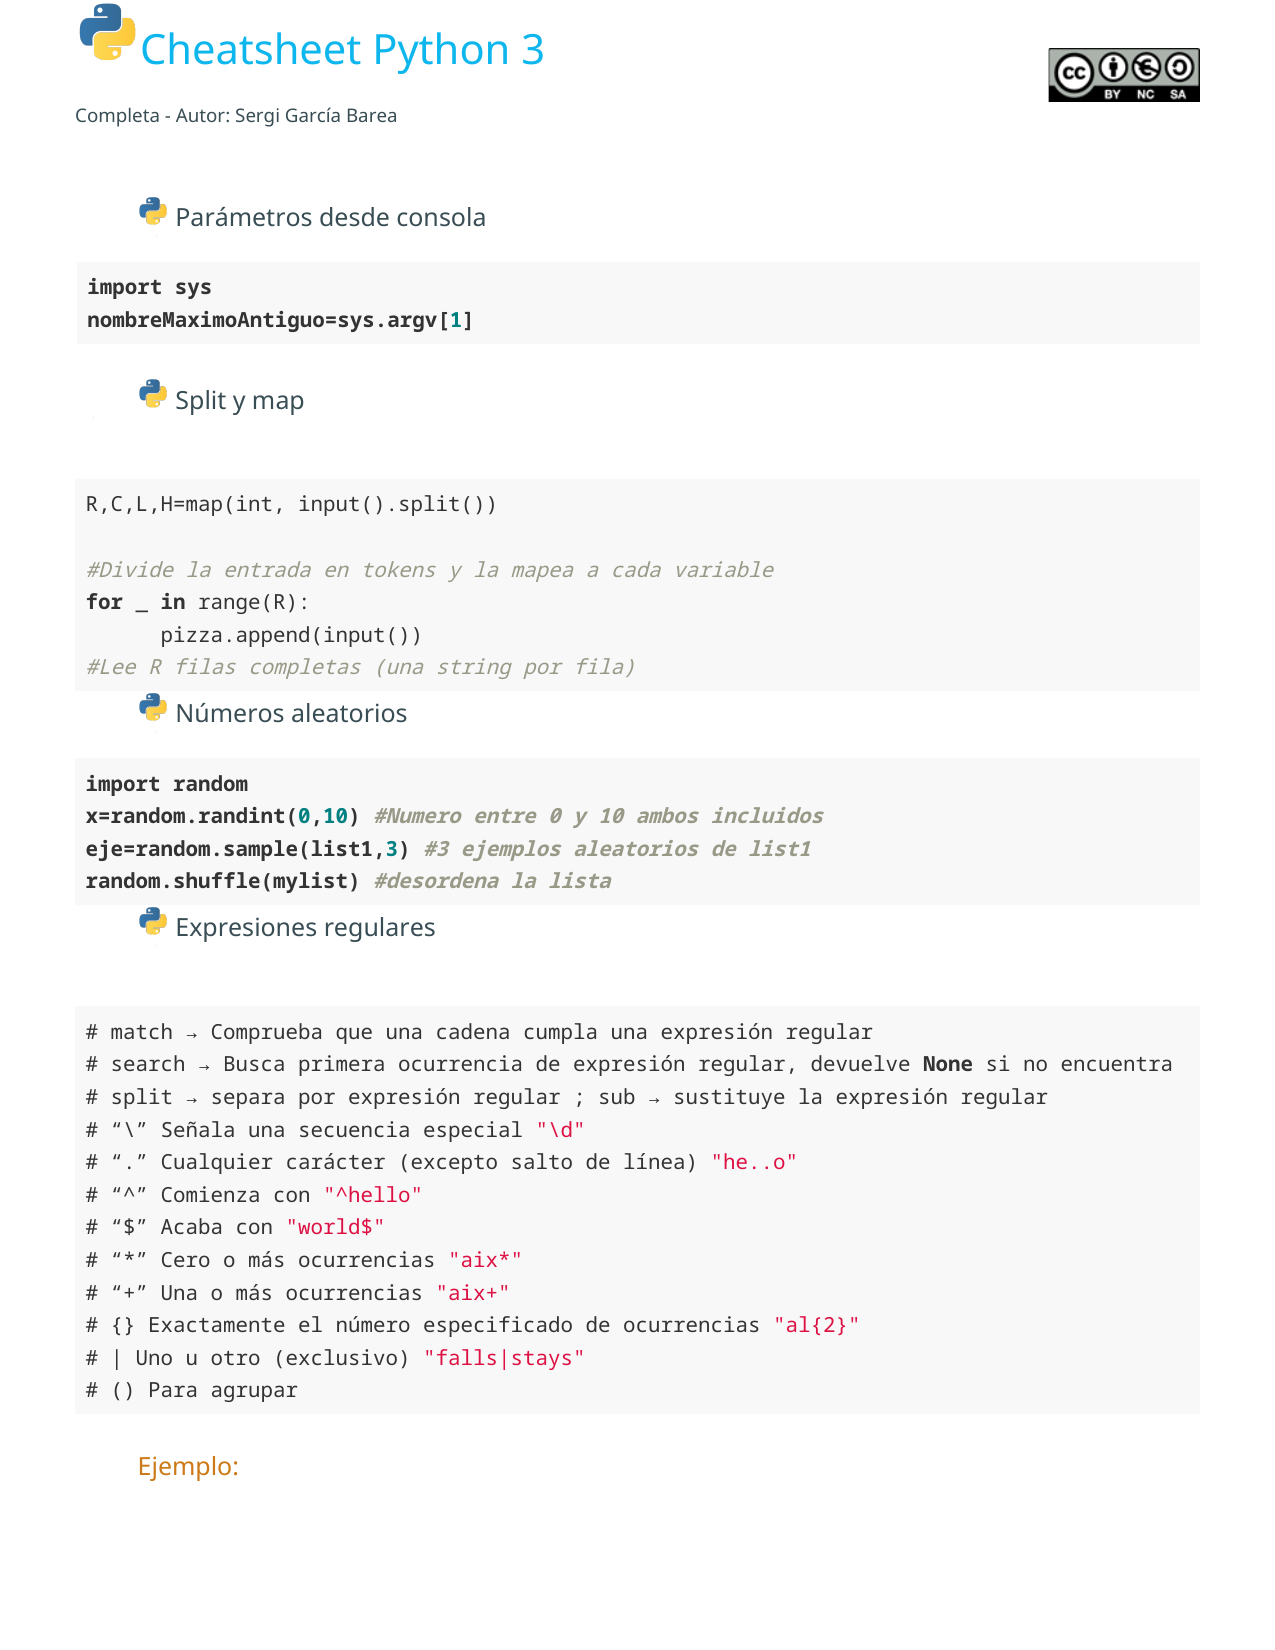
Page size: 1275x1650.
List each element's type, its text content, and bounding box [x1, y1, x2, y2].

text Expresiones regulares [137, 905, 1117, 944]
table_header # match → Comprueba que una cadena cumpla una expresión regular # search → Busca primera ocurrencia de expresión regular, devuelve None si no encuentra # split → separa por expresión regular ; sub → sustituye la expresión regular # “\” Señala una secuencia especial "\d" # “.” Cualquier carácter (excepto salto de línea) "he..o" # “^” Comienza con "^hello" # “$” Acaba con "world$" # “*” Cero o más ocurrencias "aix*" # “+” Una o más ocurrencias "aix+" # {} Exactamente el número especificado de ocurrencias "al{2}" # | Uno u otro (exclusivo) "falls|stays" # () Para agrupar [75, 1006, 1200, 1414]
picture [1048, 48, 1200, 102]
table_header import random x=random.randint(0,10) #Numero entre 0 y 10 ambos incluidos eje=random.sample(list1,3) #3 ejemplos aleatorios de list1 random.shuffle(mylist) #desordena la lista [75, 758, 1200, 905]
picture [75, 0, 140, 65]
table_header R,C,L,H=map(int, input().split()) #Divide la entrada en tokens y la mapea a cada variable for _ in range(R): pizza.append(input()) #Lee R filas completas (una string por fila) [75, 479, 1200, 691]
text Números aleatorios [137, 691, 1117, 730]
picture [137, 905, 169, 937]
picture [137, 378, 169, 410]
text Ejemplo: [137, 1448, 1117, 1482]
text Parámetros desde consola [137, 195, 1117, 234]
picture [137, 195, 169, 227]
picture [137, 691, 169, 723]
text Split y map [137, 378, 1117, 417]
table_header import sys nombreMaximoAntiguo=sys.argv[1] [77, 262, 1200, 344]
